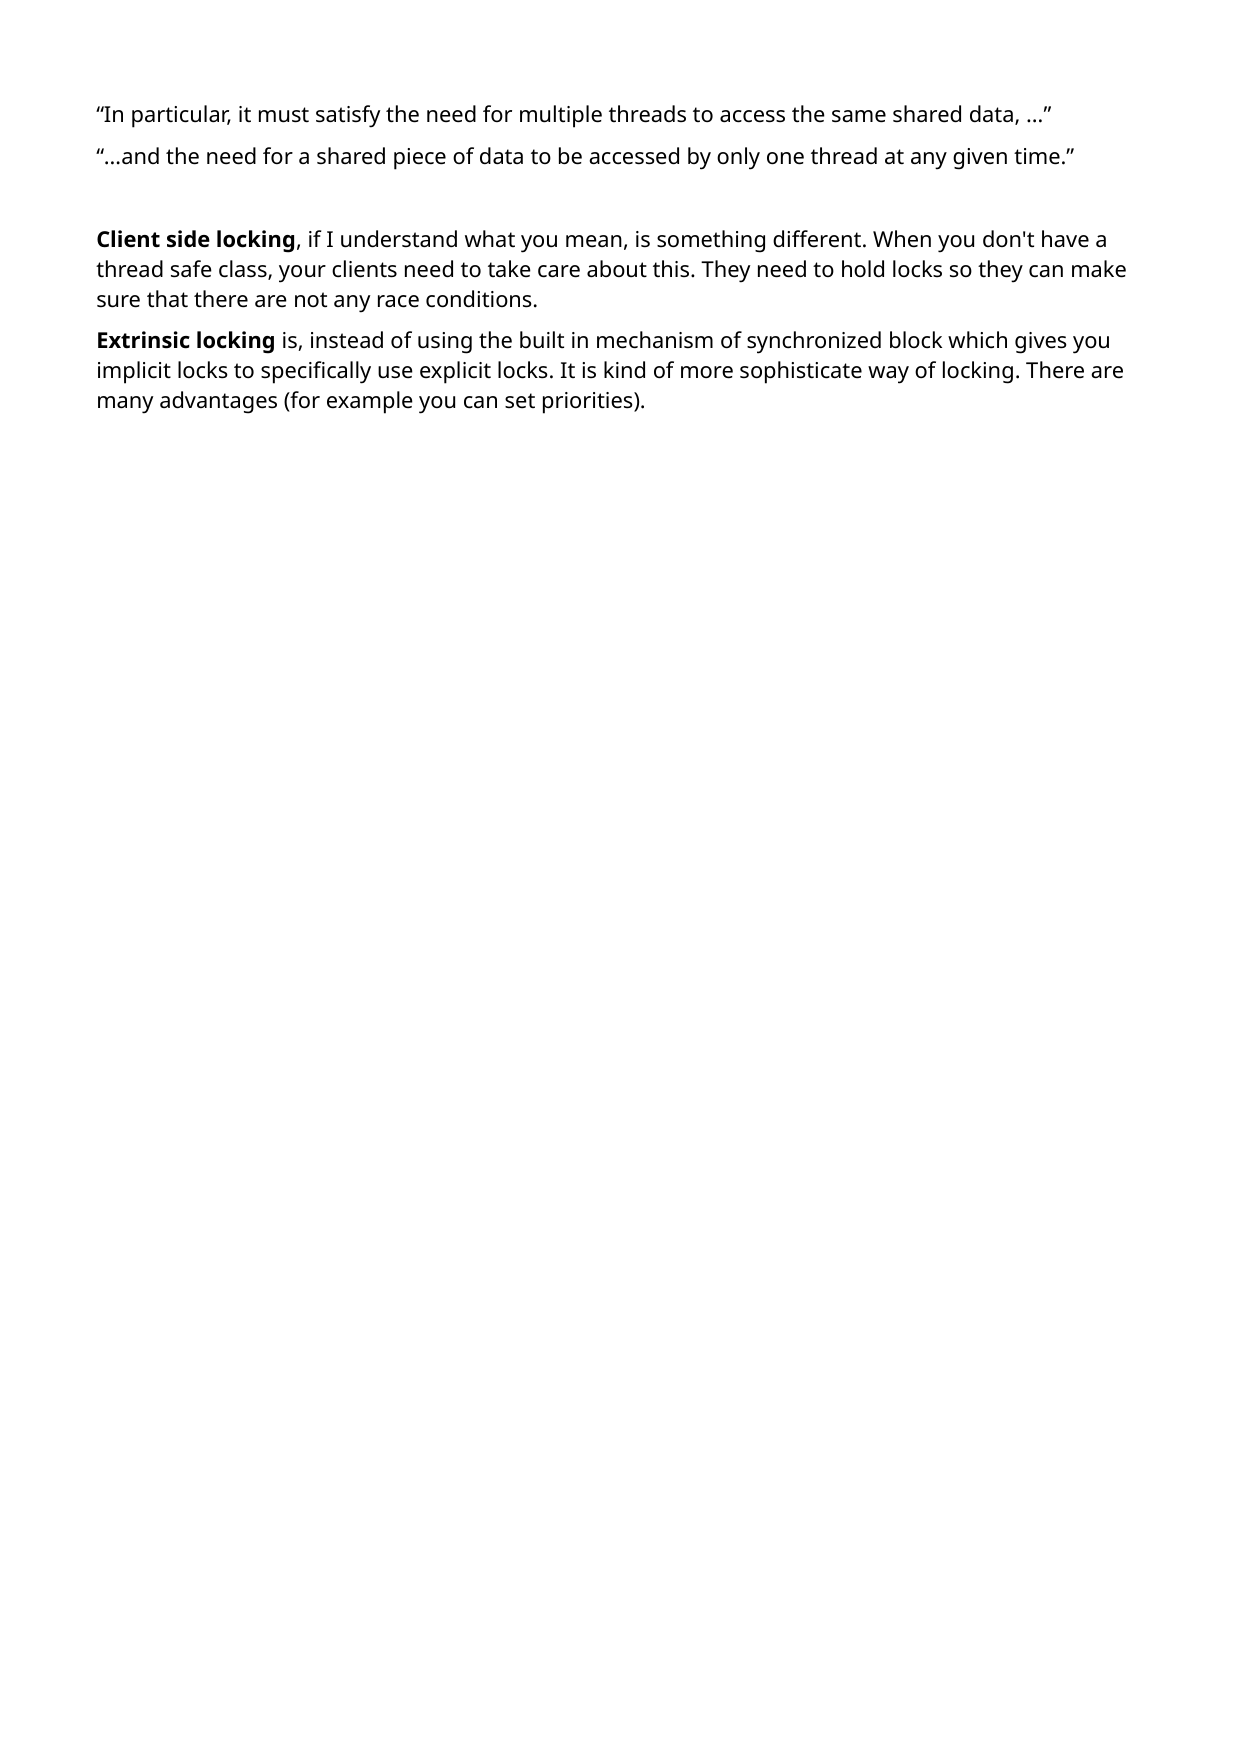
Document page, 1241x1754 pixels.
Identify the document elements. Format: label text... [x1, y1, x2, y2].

text Extrinsic locking is, instead of using the built in mechanism of synchronized block which gives you implicit locks to specifically use explicit locks. It is kind of more sophisticate way of locking. There are many advantages (for example you can set priorities). [96, 325, 1144, 414]
text “…and the need for a shared piece of data to be accessed by only one thread at any given time.” [96, 141, 1144, 170]
text Client side locking, if I understand what you mean, is something different. When you don't have a thread safe class, your clients need to take care about this. They need to hold locks so they can make sure that there are not any race conditions. [96, 224, 1144, 313]
text “In particular, it must satisfy the need for multiple threads to access the same shared data, …” [96, 99, 1144, 129]
